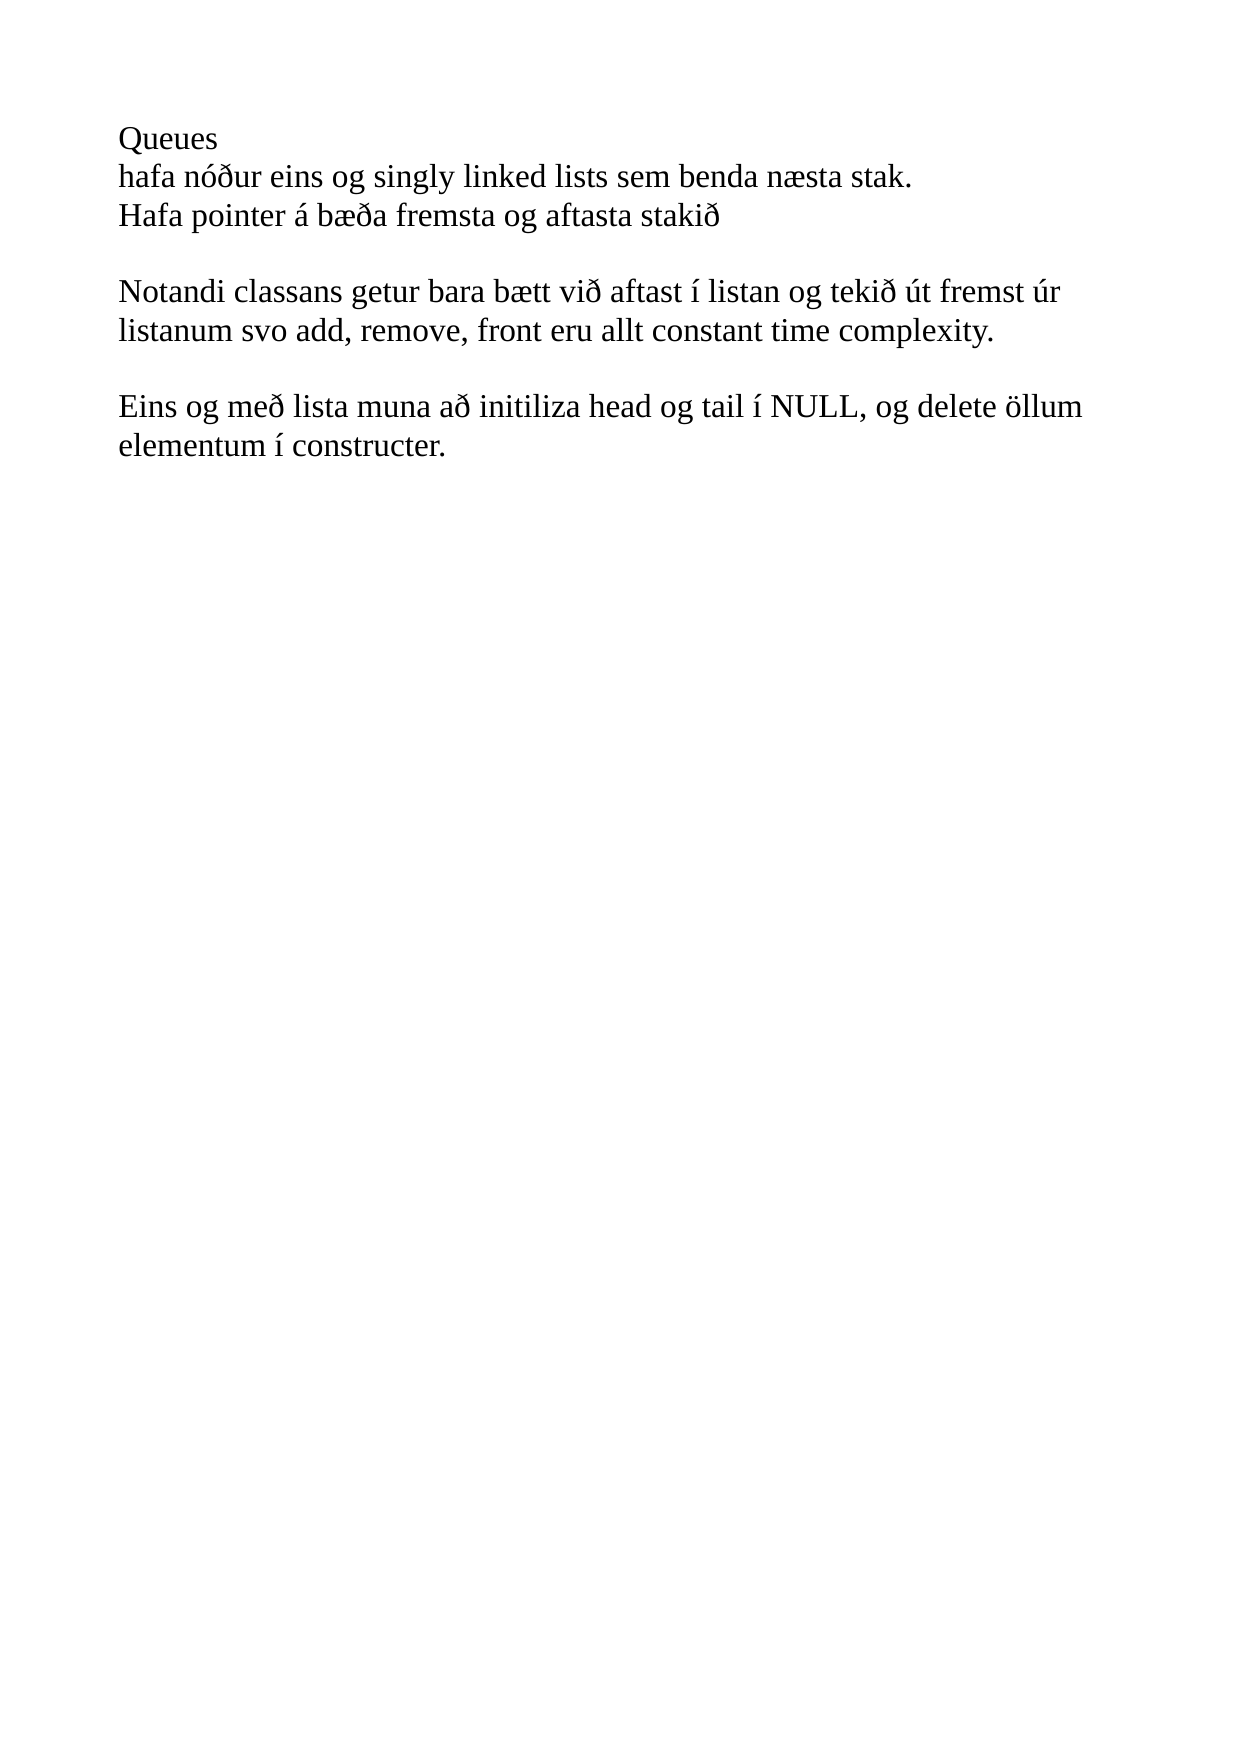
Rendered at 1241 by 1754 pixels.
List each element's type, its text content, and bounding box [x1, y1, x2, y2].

text hafa nóður eins og singly linked lists sem benda næsta stak. [118, 156, 1122, 195]
text Hafa pointer á bæða fremsta og aftasta stakið [118, 195, 1122, 233]
text Queues [118, 118, 1122, 156]
text Notandi classans getur bara bætt við aftast í listan og tekið út fremst úr listanum svo add, remove, front eru allt constant time complexity. [118, 271, 1122, 348]
text Eins og með lista muna að initiliza head og tail í NULL, og delete öllum elementum í constructer. [118, 386, 1122, 785]
